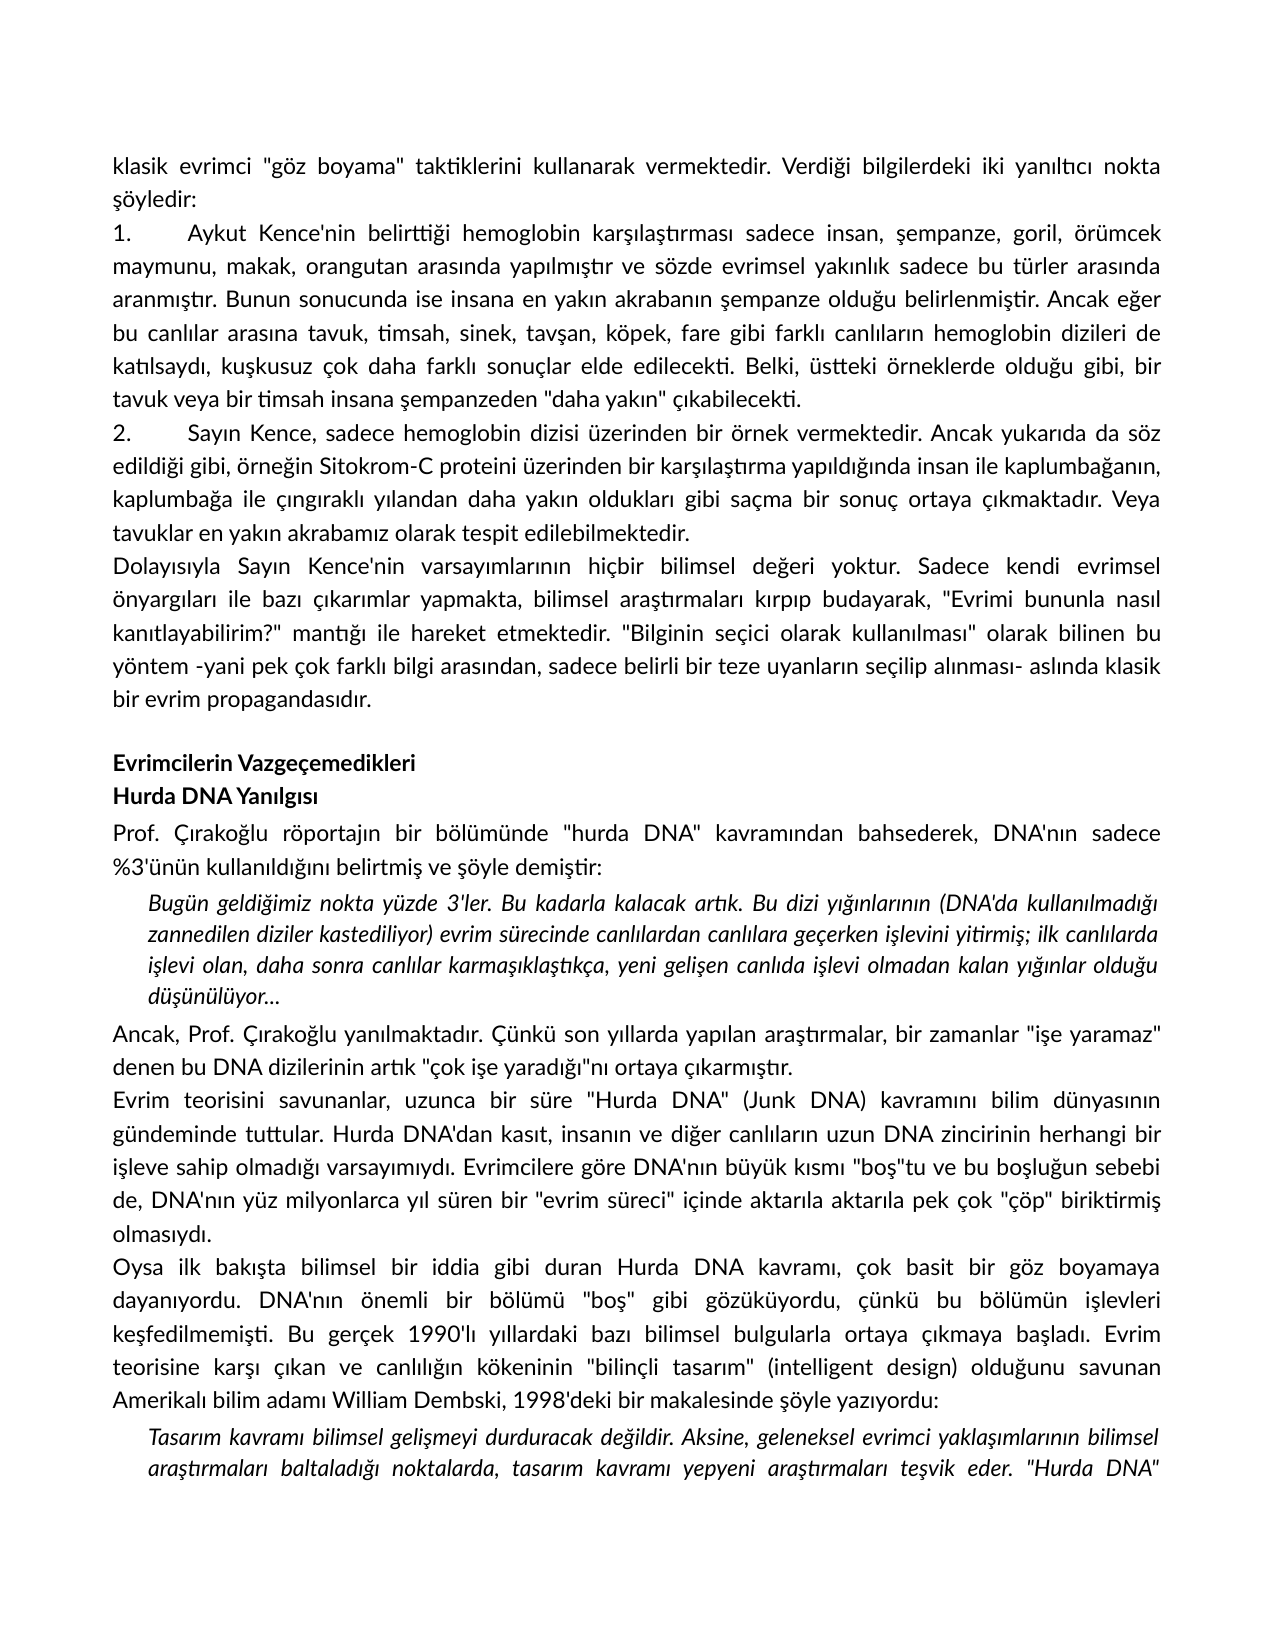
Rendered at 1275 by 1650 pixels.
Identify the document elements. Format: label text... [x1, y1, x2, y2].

text 1. Aykut Kence'nin belirttiği hemoglobin karşılaştırması sadece insan, şempanze, goril, örümcek maymunu, makak, orangutan arasında yapılmıştır ve sözde evrimsel yakınlık sadece bu türler arasında aranmıştır. Bunun sonucunda ise insana en yakın akrabanın şempanze olduğu belirlenmiştir. Ancak eğer bu canlılar arasına tavuk, timsah, sinek, tavşan, köpek, fare gibi farklı canlıların hemoglobin dizileri de katılsaydı, kuşkusuz çok daha farklı sonuçlar elde edilecekti. Belki, üstteki örneklerde olduğu gibi, bir tavuk veya bir timsah insana şempanzeden "daha yakın" çıkabilecekti. [112, 214, 1162, 414]
text klasik evrimci "göz boyama" taktiklerini kullanarak vermektedir. Verdiği bilgilerdeki iki yanıltıcı nokta şöyledir: [112, 148, 1162, 214]
text 2. Sayın Kence, sadece hemoglobin dizisi üzerinden bir örnek vermektedir. Ancak yukarıda da söz edildiği gibi, örneğin Sitokrom-C proteini üzerinden bir karşılaştırma yapıldığında insan ile kaplumbağanın, kaplumbağa ile çıngıraklı yılandan daha yakın oldukları gibi saçma bir sonuç ortaya çıkmaktadır. Veya tavuklar en yakın akrabamız olarak tespit edilebilmektedir. [112, 414, 1162, 548]
text Hurda DNA Yanılgısı [112, 781, 1162, 810]
text Dolayısıyla Sayın Kence'nin varsayımlarının hiçbir bilimsel değeri yoktur. Sadece kendi evrimsel önyargıları ile bazı çıkarımlar yapmakta, bilimsel araştırmaları kırpıp budayarak, "Evrimi bununla nasıl kanıtlayabilirim?" mantığı ile hareket etmektedir. "Bilginin seçici olarak kullanılması" olarak bilinen bu yöntem -yani pek çok farklı bilgi arasından, sadece belirli bir teze uyanların seçilip alınması- aslında klasik bir evrim propagandasıdır. [112, 548, 1162, 714]
text Tasarım kavramı bilimsel gelişmeyi durduracak değildir. Aksine, geleneksel evrimci yaklaşımlarının bilimsel araştırmaları baltaladığı noktalarda, tasarım kavramı yepyeni araştırmaları teşvik eder. "Hurda DNA" [148, 1420, 1162, 1482]
text Prof. Çırakoğlu röportajın bir bölümünde "hurda DNA" kavramından bahsederek, DNA'nın sadece %3'ünün kullanıldığını belirtmiş ve şöyle demiştir: [112, 815, 1162, 882]
text Evrimcilerin Vazgeçemedikleri [112, 748, 1162, 777]
text Ancak, Prof. Çırakoğlu yanılmaktadır. Çünkü son yıllarda yapılan araştırmalar, bir zamanlar "işe yaramaz" denen bu DNA dizilerinin artık "çok işe yaradığı"nı ortaya çıkarmıştır. [112, 1016, 1162, 1082]
text Evrim teorisini savunanlar, uzunca bir süre "Hurda DNA" (Junk DNA) kavramını bilim dünyasının gündeminde tuttular. Hurda DNA'dan kasıt, insanın ve diğer canlıların uzun DNA zincirinin herhangi bir işleve sahip olmadığı varsayımıydı. Evrimcilere göre DNA'nın büyük kısmı "boş"tu ve bu boşluğun sebebi de, DNA'nın yüz milyonlarca yıl süren bir "evrim süreci" içinde aktarıla aktarıla pek çok "çöp" biriktirmiş olmasıydı. [112, 1082, 1162, 1249]
text Oysa ilk bakışta bilimsel bir iddia gibi duran Hurda DNA kavramı, çok basit bir göz boyamaya dayanıyordu. DNA'nın önemli bir bölümü "boş" gibi gözüküyordu, çünkü bu bölümün işlevleri keşfedilmemişti. Bu gerçek 1990'lı yıllardaki bazı bilimsel bulgularla ortaya çıkmaya başladı. Evrim teorisine karşı çıkan ve canlılığın kökeninin "bilinçli tasarım" (intelligent design) olduğunu savunan Amerikalı bilim adamı William Dembski, 1998'deki bir makalesinde şöyle yazıyordu: [112, 1249, 1162, 1416]
text Bugün geldiğimiz nokta yüzde 3'ler. Bu kadarla kalacak artık. Bu dizi yığınlarının (DNA'da kullanılmadığı zannedilen diziler kastediliyor) evrim sürecinde canlılardan canlılara geçerken işlevini yitirmiş; ilk canlılarda işlevi olan, daha sonra canlılar karmaşıklaştıkça, yeni gelişen canlıda işlevi olmadan kalan yığınlar olduğu düşünülüyor... [148, 886, 1162, 1011]
